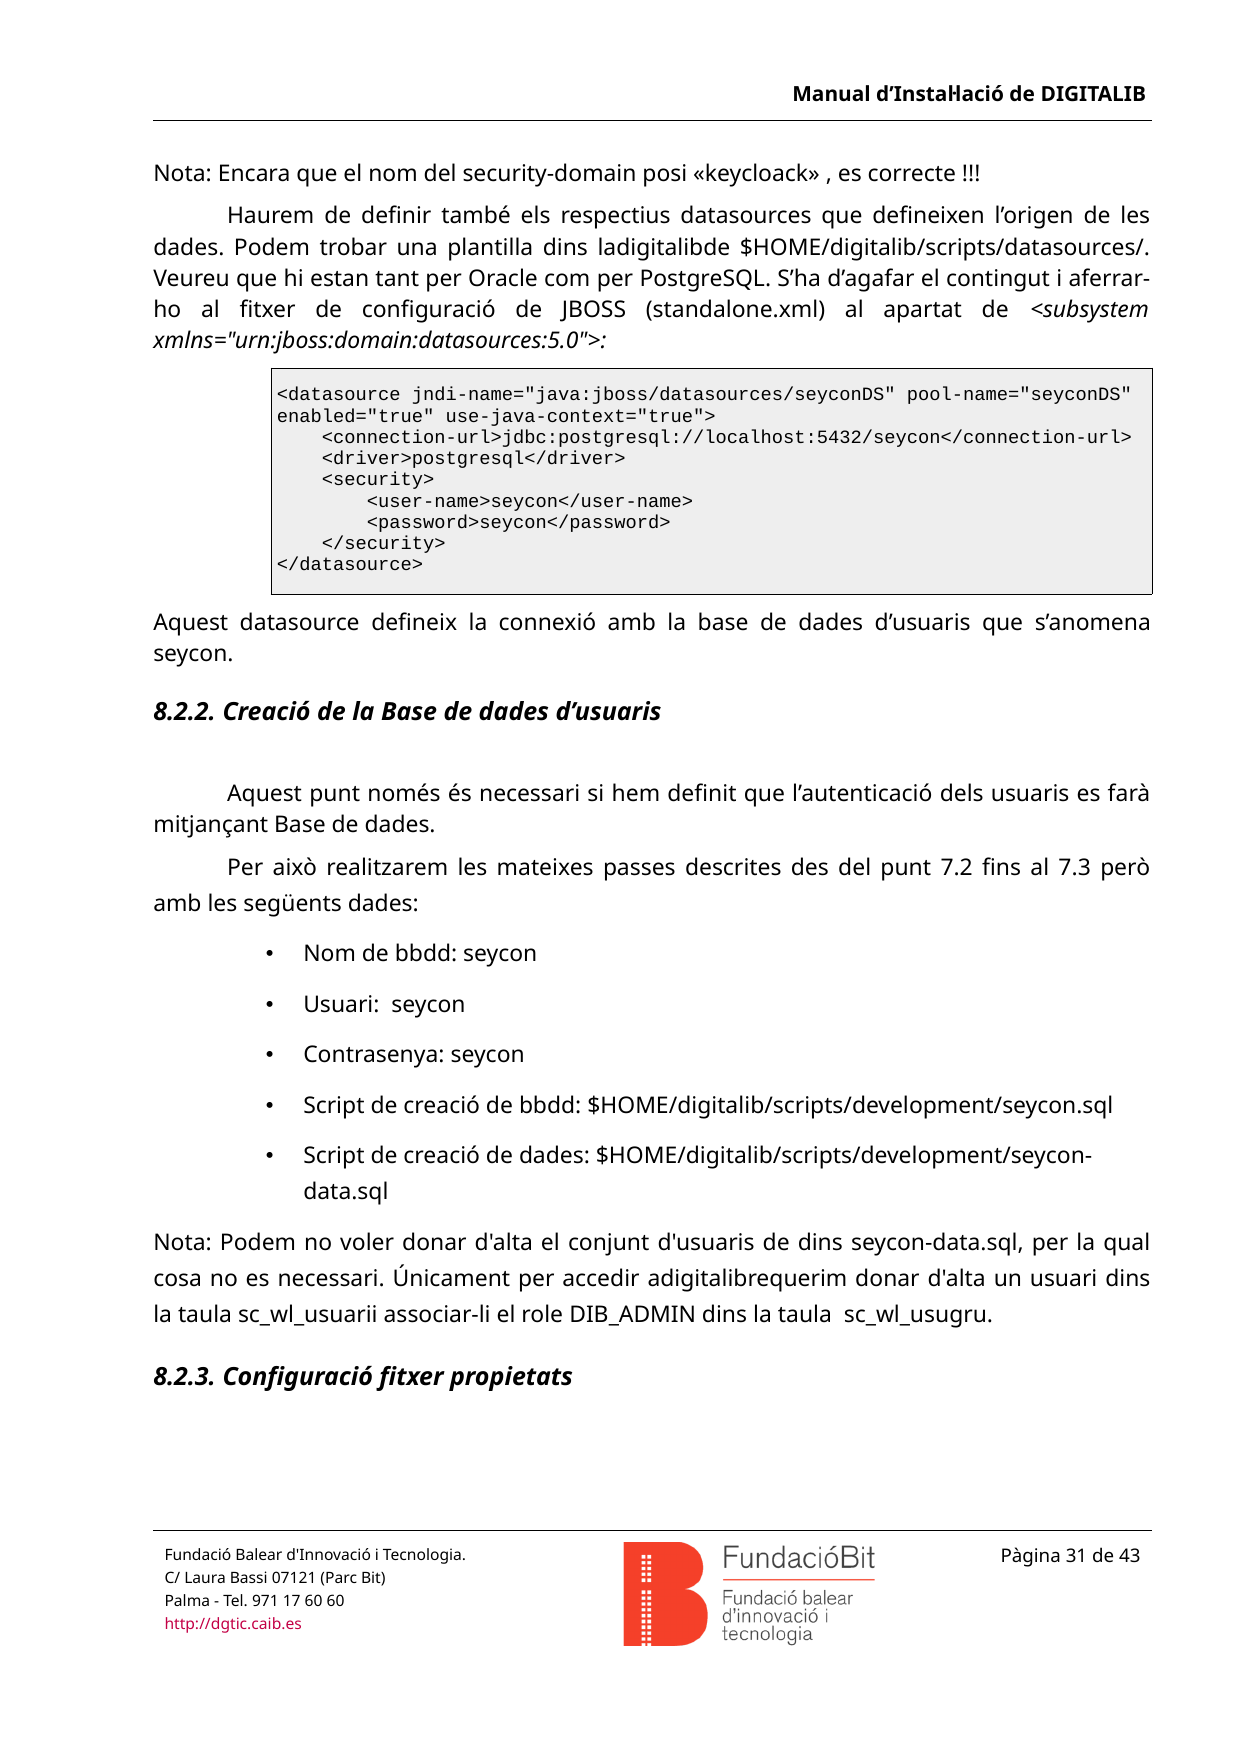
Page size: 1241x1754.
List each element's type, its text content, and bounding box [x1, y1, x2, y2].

text Nota: Encara que el nom del security-domain posi «keycloack» , es correcte !!! [153, 156, 1152, 188]
list Usuari: seycon [266, 988, 1152, 1019]
text Nota: Podem no voler donar d'alta el conjunt d'usuaris de dins seycon-data.sql, per la qual cosa no es necessari. Únicament per accedir adigitalibrequerim donar d'alta un usuari dins la taula sc_wl_usuarii associar-li el role DIB_ADMIN dins la taula sc_wl_usugru. [153, 1226, 1152, 1329]
text Per això realitzarem les mateixes passes descrites des del punt 7.2 fins al 7.3 però amb les següents dades: [153, 851, 1152, 918]
list Nom de bbdd: seycon [266, 937, 1152, 968]
picture [623, 1542, 875, 1646]
table_header <datasource jndi-name="java:jboss/datasources/seyconDS" pool-name="seyconDS" enabled="true" use-java-context="true"> <connection-url>jdbc:postgresql://localhost:5432/seycon</connection-url> <driver>postgresql</driver> <security> <user-name>seycon</user-name> <password>seycon</password> </security> </datasource> [272, 369, 1152, 594]
list Script de creació de dades: $HOME/digitalib/scripts/development/seycon-data.sql [266, 1139, 1152, 1207]
list Contrasenya: seycon [266, 1038, 1152, 1069]
subtitle Configuració fitxer propietats [153, 1359, 1152, 1393]
text Haurem de definir també els respectius datasources que defineixen l’origen de les dades. Podem trobar una plantilla dins ladigitalibde $HOME/digitalib/scripts/datasources/. Veureu que hi estan tant per Oracle com per PostgreSQL. S’ha d’agafar el contingut i aferrar-ho al fitxer de configuració de JBOSS (standalone.xml) al apartat de <subsystem xmlns="urn:jboss:domain:datasources:5.0">: [153, 199, 1152, 356]
text Aquest datasource defineix la connexió amb la base de dades d’usuaris que s’anomena seycon. [153, 606, 1152, 668]
subtitle Creació de la Base de dades d’usuaris [153, 693, 1152, 727]
text Aquest punt només és necessari si hem definit que l’autenticació dels usuaris es farà mitjançant Base de dades. [153, 777, 1152, 839]
list Script de creació de bbdd: $HOME/digitalib/scripts/development/seycon.sql [266, 1089, 1152, 1120]
